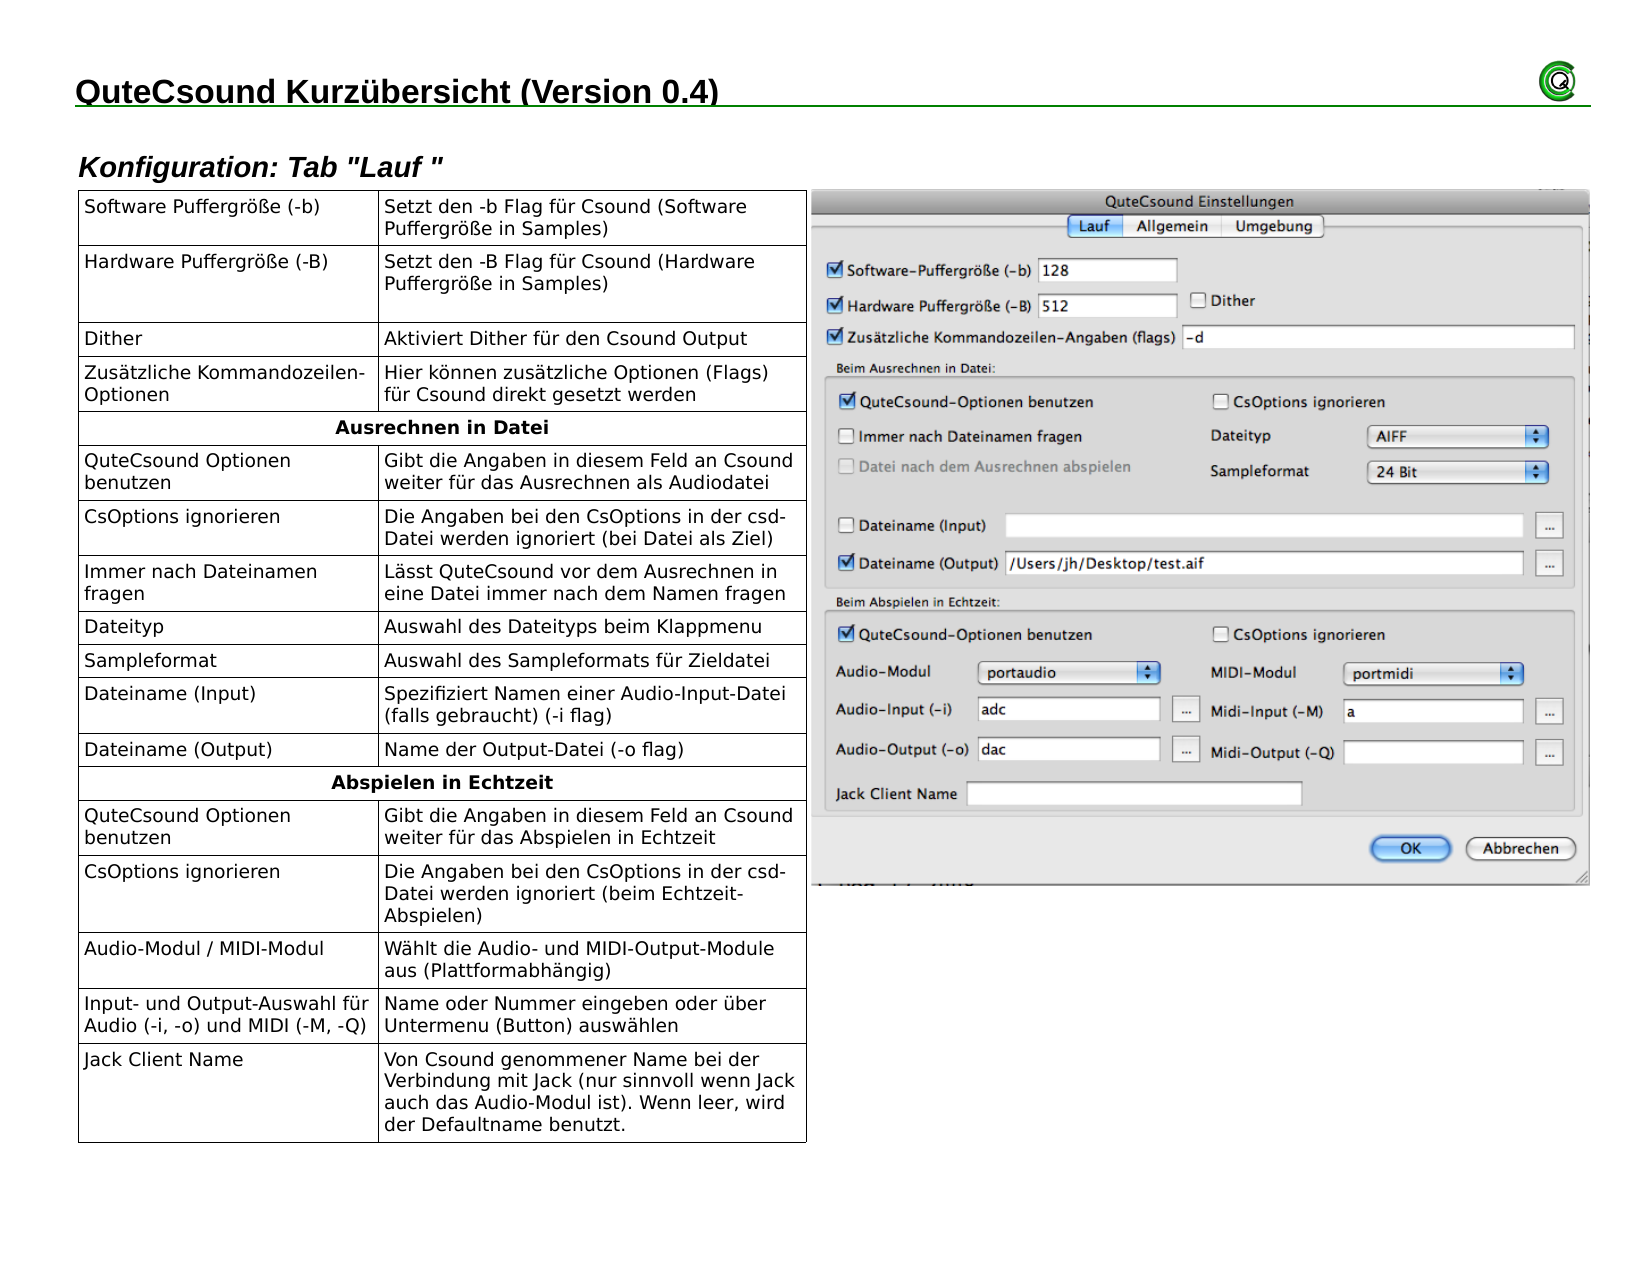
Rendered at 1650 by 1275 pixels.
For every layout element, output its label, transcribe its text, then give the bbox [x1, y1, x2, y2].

table_cell Dither [79, 323, 378, 356]
table_cell Wählt die Audio- und MIDI-Output-Module aus (Plattformabhängig) [379, 933, 806, 987]
table_cell Hardware Puffergröße (-B) [79, 246, 378, 322]
table_cell Von Csound genommener Name bei der Verbindung mit Jack (nur sinnvoll wenn Jack auch das Audio-Modul ist). Wenn leer, wird der Defaultname benutzt. [379, 1044, 806, 1142]
table_cell Dateityp [79, 612, 378, 644]
picture [1534, 57, 1582, 105]
table_cell Dateiname (Input) [79, 678, 378, 733]
table_cell Lässt QuteCsound vor dem Ausrechnen in eine Datei immer nach dem Namen fragen [379, 556, 806, 611]
table_cell Aktiviert Dither für den Csound Output [379, 323, 806, 356]
subtitle Konfiguration: Tab "Lauf " [78, 150, 1586, 183]
table_cell Dateiname (Output) [79, 734, 378, 766]
table_cell Auswahl des Dateityps beim Klappmenu [379, 612, 806, 644]
table_cell Setzt den -B Flag für Csound (Hardware Puffergröße in Samples) [379, 246, 806, 322]
table_cell Die Angaben bei den CsOptions in der csd-Datei werden ignoriert (beim Echtzeit-Abspielen) [379, 856, 806, 932]
table_cell Zusätzliche Kommandozeilen-Optionen [79, 357, 378, 411]
table_cell Immer nach Dateinamen fragen [79, 556, 378, 611]
table_cell Gibt die Angaben in diesem Feld an Csound weiter für das Ausrechnen als Audiodatei [379, 446, 806, 500]
table_cell Audio-Modul / MIDI-Modul [79, 933, 378, 987]
table_cell Ausrechnen in Datei [79, 412, 806, 445]
table_cell Name der Output-Datei (-o flag) [379, 734, 806, 766]
table_cell Die Angaben bei den CsOptions in der csd-Datei werden ignoriert (bei Datei als Ziel) [379, 501, 806, 555]
table_cell Name oder Nummer eingeben oder über Untermenu (Button) auswählen [379, 989, 806, 1043]
table_cell Sampleformat [79, 645, 378, 677]
table_cell Auswahl des Sampleformats für Zieldatei [379, 645, 806, 677]
table_cell Gibt die Angaben in diesem Feld an Csound weiter für das Abspielen in Echtzeit [379, 801, 806, 855]
table_cell Input- und Output-Auswahl für Audio (-i, -o) und MIDI (-M, -Q) [79, 989, 378, 1043]
table_header Setzt den -b Flag für Csound (Software Puffergröße in Samples) [379, 191, 806, 245]
table_cell CsOptions ignorieren [79, 501, 378, 555]
table_cell Hier können zusätzliche Optionen (Flags) für Csound direkt gesetzt werden [379, 357, 806, 411]
table_cell QuteCsound Optionen benutzen [79, 801, 378, 855]
table_header Software Puffergröße (-b) [79, 191, 378, 245]
table_cell Jack Client Name [79, 1044, 378, 1142]
table_cell CsOptions ignorieren [79, 856, 378, 932]
table_cell QuteCsound Optionen benutzen [79, 446, 378, 500]
picture [811, 189, 1590, 886]
table_cell Abspielen in Echtzeit [79, 767, 806, 800]
table_cell Spezifiziert Namen einer Audio-Input-Datei (falls gebraucht) (-i flag) [379, 678, 806, 733]
